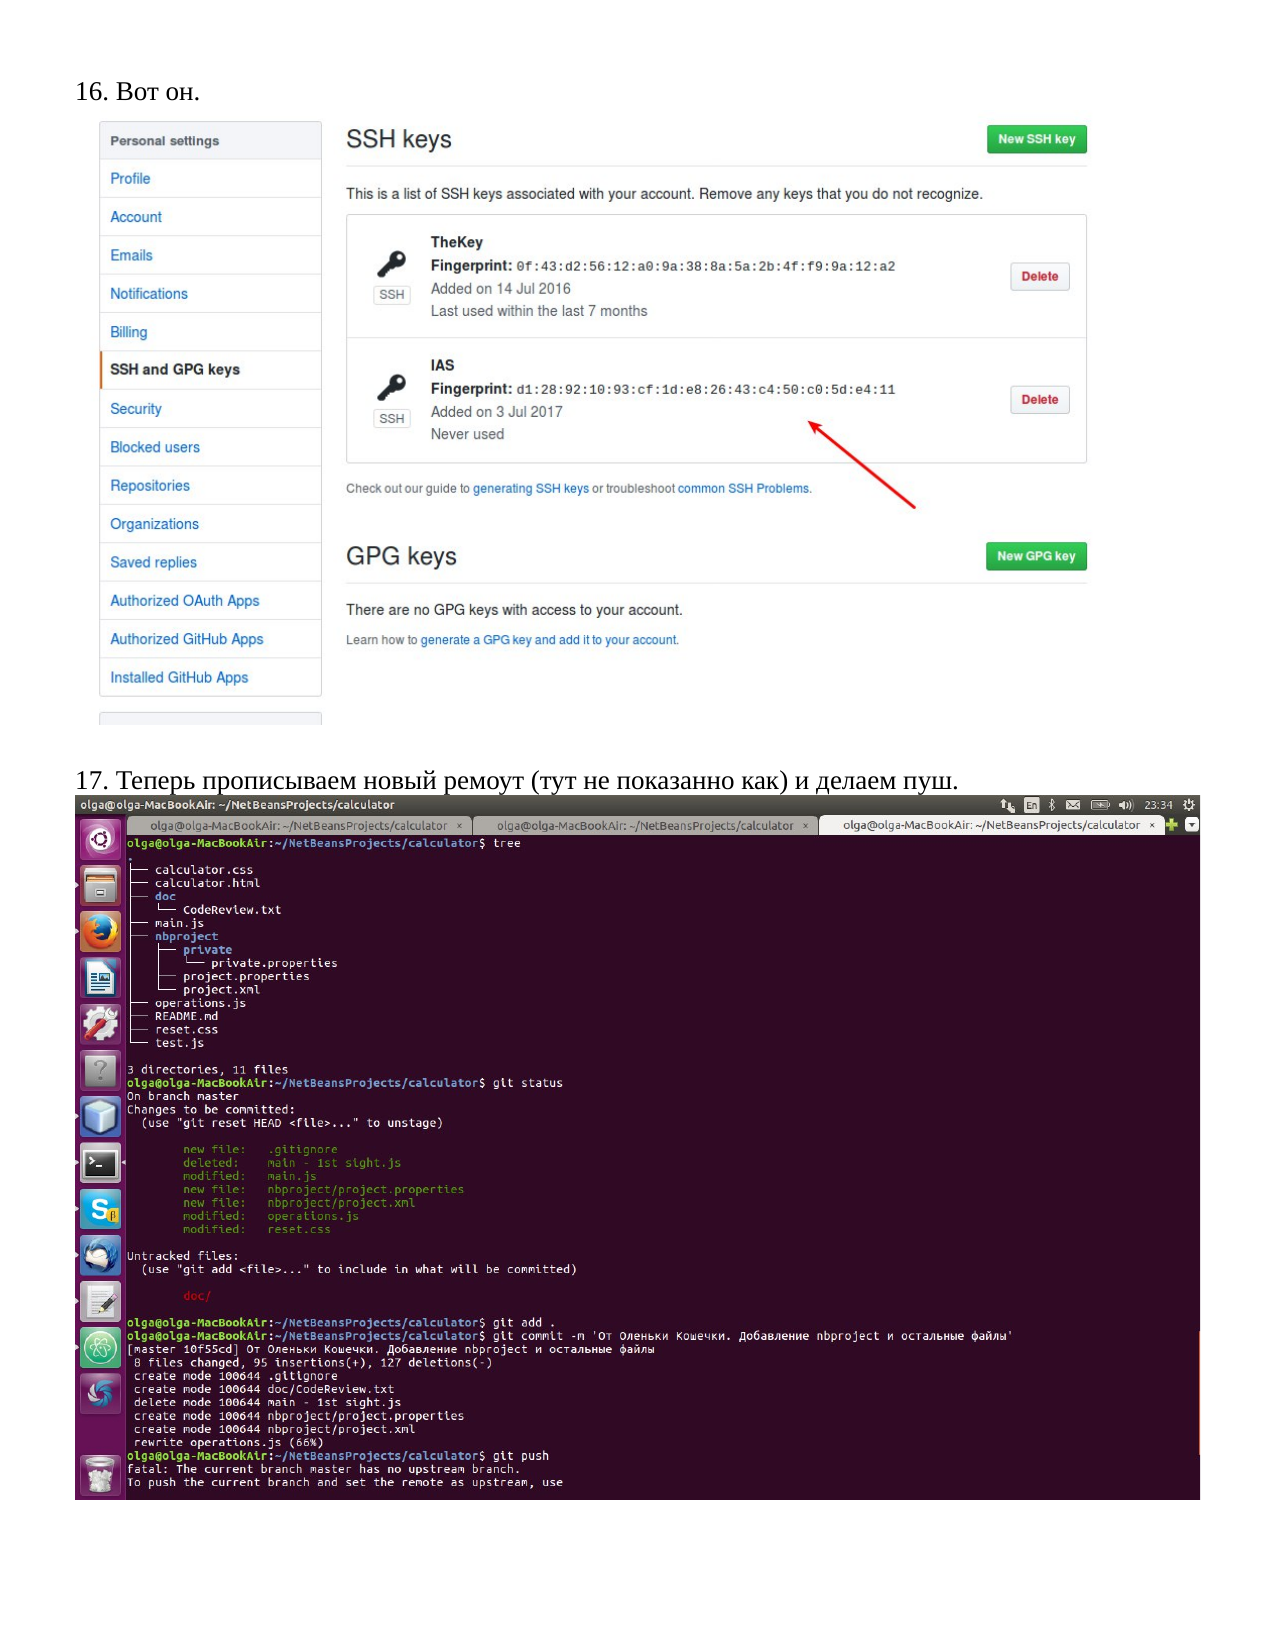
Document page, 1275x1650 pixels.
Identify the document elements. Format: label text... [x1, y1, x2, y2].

text 16. Вот он. [75, 75, 1200, 106]
text 17. Теперь прописываем новый ремоут (тут не показанно как) и делаем пуш. [75, 764, 1200, 795]
